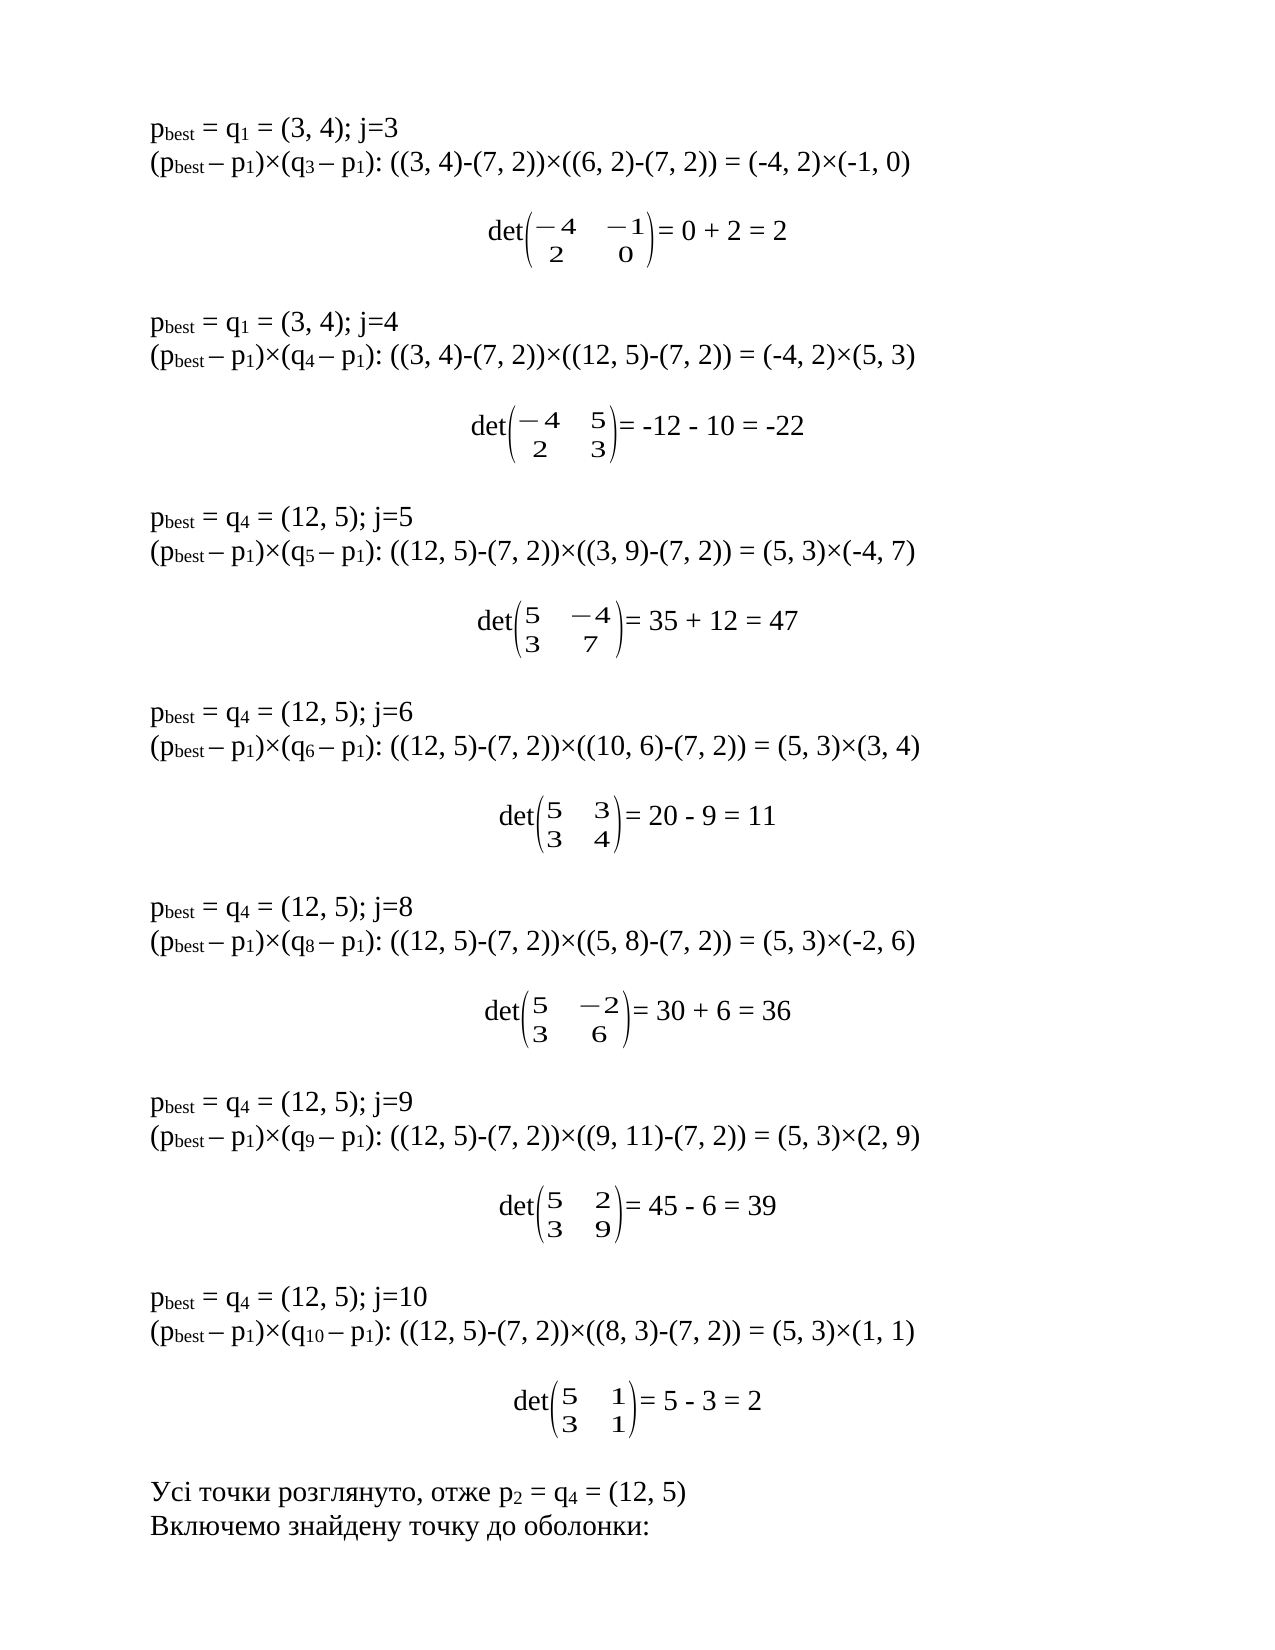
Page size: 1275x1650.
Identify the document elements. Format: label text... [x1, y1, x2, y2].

text det= 30 + 6 = 36 [150, 990, 1125, 1051]
text pbest = q4 = (12, 5); j=8 [150, 889, 1125, 923]
text (pbest – p1)×(q5 – p1): ((12, 5)-(7, 2))×((3, 9)-(7, 2)) = (5, 3)×(-4, 7) [150, 533, 1125, 566]
text (pbest – p1)×(q6 – p1): ((12, 5)-(7, 2))×((10, 6)-(7, 2)) = (5, 3)×(3, 4) [150, 728, 1125, 761]
text det= 45 - 6 = 39 [150, 1185, 1125, 1246]
text pbest = q1 = (3, 4); j=4 [150, 304, 1125, 337]
text det= 5 - 3 = 2 [150, 1380, 1125, 1441]
text pbest = q4 = (12, 5); j=9 [150, 1084, 1125, 1118]
text det= 20 - 9 = 11 [150, 795, 1125, 856]
text det= 35 + 12 = 47 [150, 600, 1125, 661]
text (pbest – p1)×(q3 – p1): ((3, 4)-(7, 2))×((6, 2)-(7, 2)) = (-4, 2)×(-1, 0) [150, 144, 1125, 177]
text (pbest – p1)×(q9 – p1): ((12, 5)-(7, 2))×((9, 11)-(7, 2)) = (5, 3)×(2, 9) [150, 1118, 1125, 1151]
text pbest = q4 = (12, 5); j=6 [150, 694, 1125, 728]
text (pbest – p1)×(q8 – p1): ((12, 5)-(7, 2))×((5, 8)-(7, 2)) = (5, 3)×(-2, 6) [150, 923, 1125, 956]
text (pbest – p1)×(q4 – p1): ((3, 4)-(7, 2))×((12, 5)-(7, 2)) = (-4, 2)×(5, 3) [150, 337, 1125, 371]
text (pbest – p1)×(q10 – p1): ((12, 5)-(7, 2))×((8, 3)-(7, 2)) = (5, 3)×(1, 1) [150, 1313, 1125, 1347]
text Включемо знайдену точку до оболонки: [150, 1508, 1125, 1542]
text Усі точки розглянуто, отже p2 = q4 = (12, 5) [150, 1474, 1125, 1508]
text pbest = q1 = (3, 4); j=3 [150, 110, 1125, 144]
text pbest = q4 = (12, 5); j=5 [150, 499, 1125, 533]
text pbest = q4 = (12, 5); j=10 [150, 1279, 1125, 1313]
text det= 0 + 2 = 2 [150, 211, 1125, 270]
text det= -12 - 10 = -22 [150, 404, 1125, 466]
